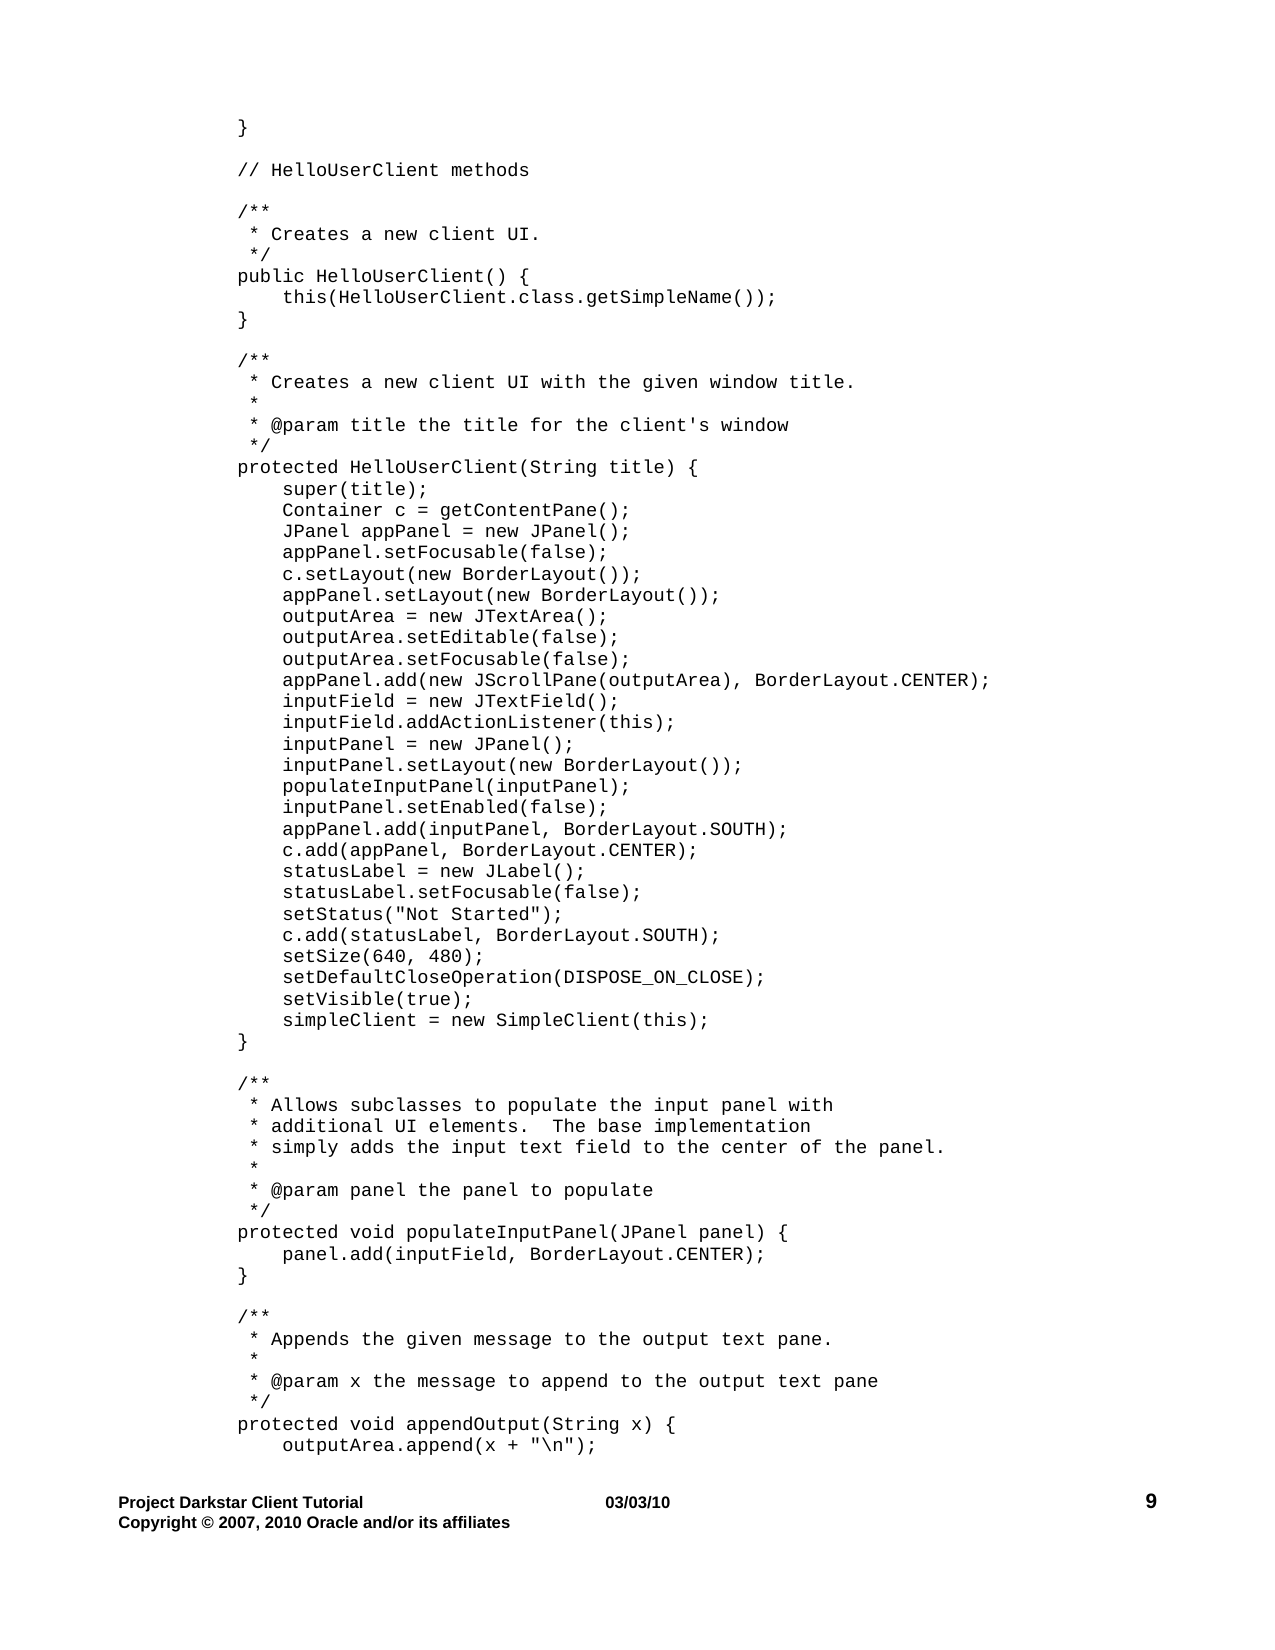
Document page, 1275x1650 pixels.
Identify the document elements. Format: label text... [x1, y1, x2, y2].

text } // HelloUserClient methods /** * Creates a new client UI. */ public HelloUserClient() { this(HelloUserClient.class.getSimpleName()); } /** * Creates a new client UI with the given window title. * * @param title the title for the client's window */ protected HelloUserClient(String title) { super(title); Container c = getContentPane(); JPanel appPanel = new JPanel(); appPanel.setFocusable(false); c.setLayout(new BorderLayout()); appPanel.setLayout(new BorderLayout()); outputArea = new JTextArea(); outputArea.setEditable(false); outputArea.setFocusable(false); appPanel.add(new JScrollPane(outputArea), BorderLayout.CENTER); inputField = new JTextField(); inputField.addActionListener(this); inputPanel = new JPanel(); inputPanel.setLayout(new BorderLayout()); populateInputPanel(inputPanel); inputPanel.setEnabled(false); appPanel.add(inputPanel, BorderLayout.SOUTH); c.add(appPanel, BorderLayout.CENTER); statusLabel = new JLabel(); statusLabel.setFocusable(false); setStatus("Not Started"); c.add(statusLabel, BorderLayout.SOUTH); setSize(640, 480); setDefaultCloseOperation(DISPOSE_ON_CLOSE); setVisible(true); simpleClient = new SimpleClient(this); } /** * Allows subclasses to populate the input panel with * additional UI elements. The base implementation * simply adds the input text field to the center of the panel. * * @param panel the panel to populate */ protected void populateInputPanel(JPanel panel) { panel.add(inputField, BorderLayout.CENTER); } /** * Appends the given message to the output text pane. * * @param x the message to append to the output text pane */ protected void appendOutput(String x) { outputArea.append(x + "\n"); [192, 118, 1098, 1457]
